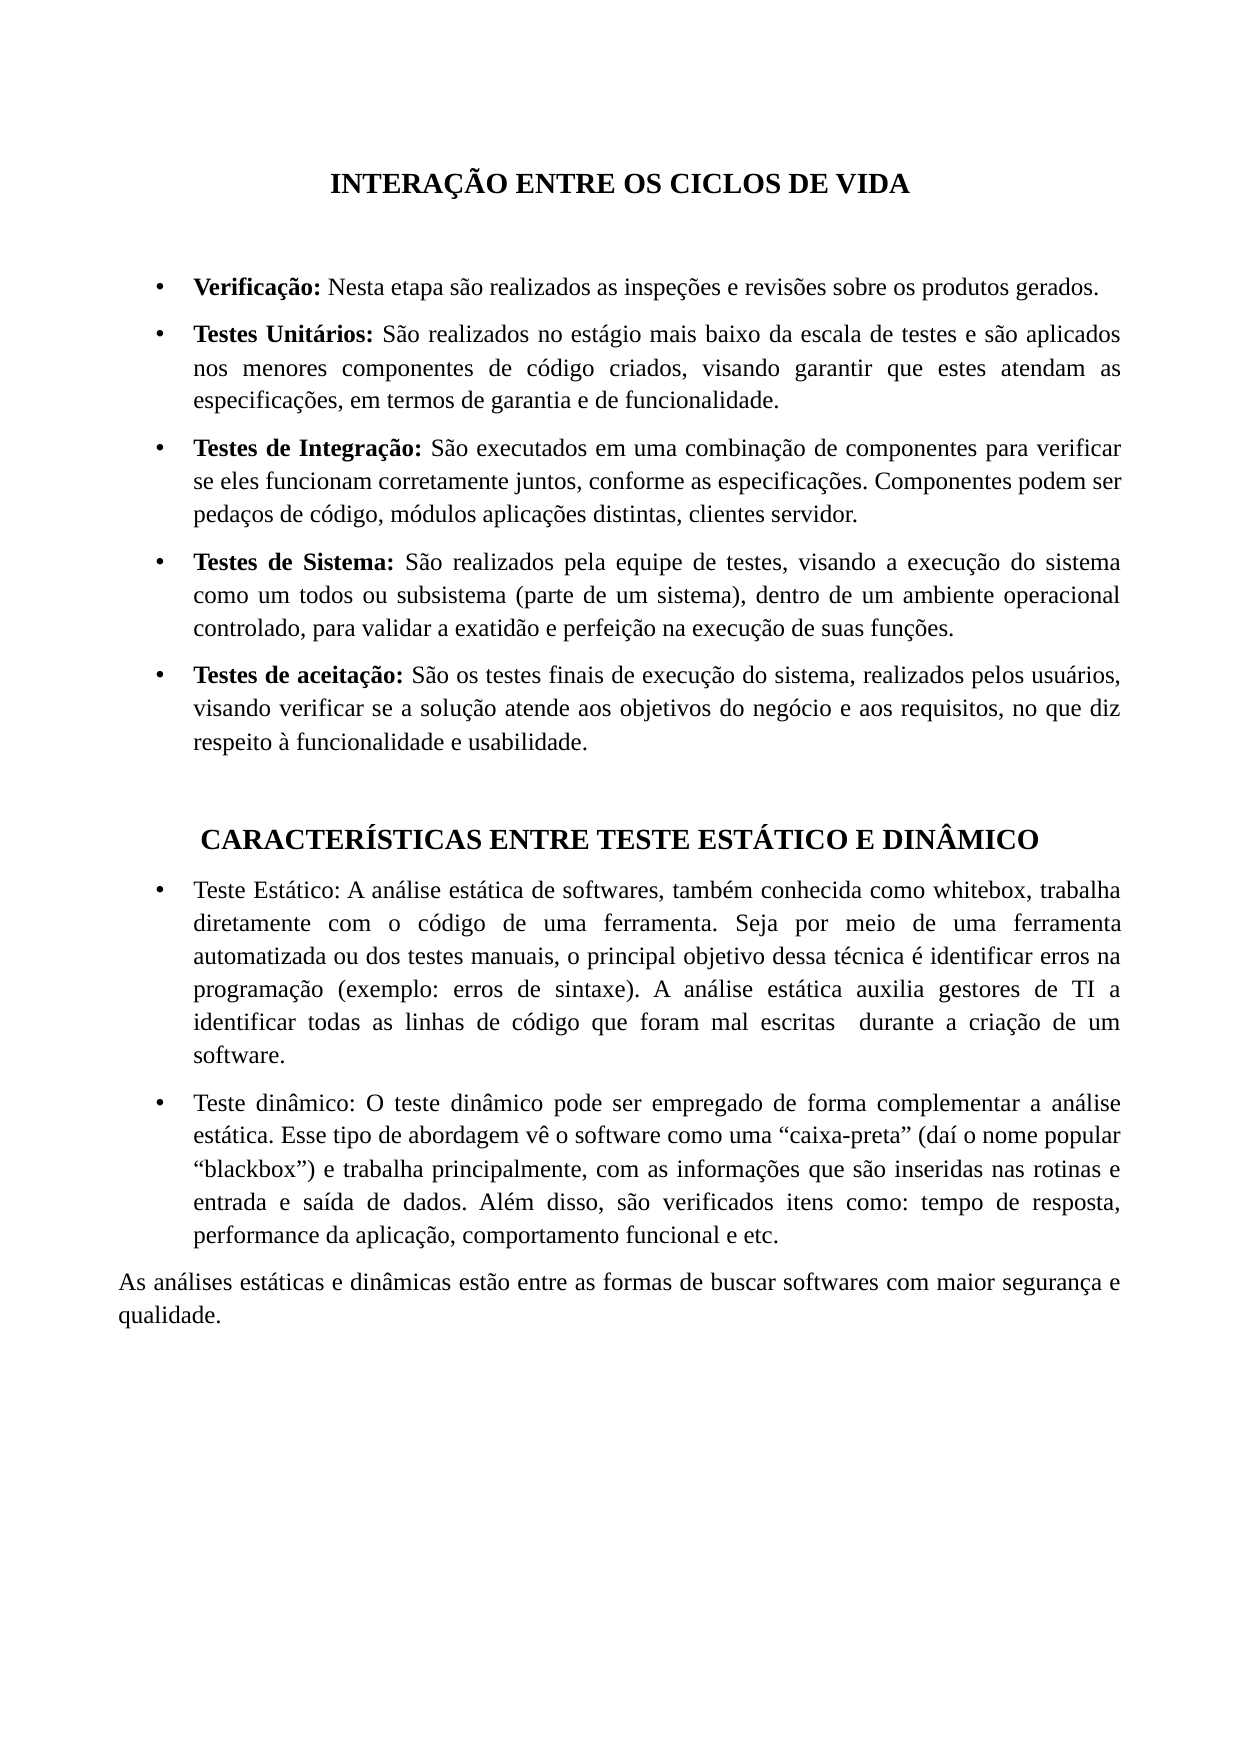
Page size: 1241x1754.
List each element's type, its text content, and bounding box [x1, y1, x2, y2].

list Teste Estático: A análise estática de softwares, também conhecida como whitebox, trabalha diretamente com o código de uma ferramenta. Seja por meio de uma ferramenta automatizada ou dos testes manuais, o principal objetivo dessa técnica é identificar erros na programação (exemplo: erros de sintaxe). A análise estática auxilia gestores de TI a identificar todas as linhas de código que foram mal escritas durante a criação de um software. [156, 875, 1122, 1069]
list Testes de Sistema: São realizados pela equipe de testes, visando a execução do sistema como um todos ou subsistema (parte de um sistema), dentro de um ambiente operacional controlado, para validar a exatidão e perfeição na execução de suas funções. [156, 547, 1122, 642]
list Testes de aceitação: São os testes finais de execução do sistema, realizados pelos usuários, visando verificar se a solução atende aos objetivos do negócio e aos requisitos, no que diz respeito à funcionalidade e usabilidade. [156, 661, 1122, 755]
text CARACTERÍSTICAS ENTRE TESTE ESTÁTICO E DINÂMICO [118, 822, 1122, 855]
text As análises estáticas e dinâmicas estão entre as formas de buscar softwares com maior segurança e qualidade. [118, 1267, 1122, 1329]
list Testes de Integração: São executados em uma combinação de componentes para verificar se eles funcionam corretamente juntos, conforme as especificações. Componentes podem ser pedaços de código, módulos aplicações distintas, clientes servidor. [156, 433, 1122, 528]
list Teste dinâmico: O teste dinâmico pode ser empregado de forma complementar a análise estática. Esse tipo de abordagem vê o software como uma “caixa-preta” (daí o nome popular “blackbox”) e trabalha principalmente, com as informações que são inseridas nas rotinas e entrada e saída de dados. Além disso, são verificados itens como: tempo de resposta, performance da aplicação, comportamento funcional e etc. [156, 1088, 1122, 1248]
list Verificação: Nesta etapa são realizados as inspeções e revisões sobre os produtos gerados. [156, 272, 1122, 301]
list Testes Unitários: São realizados no estágio mais baixo da escala de testes e são aplicados nos menores componentes de código criados, visando garantir que estes atendam as especificações, em termos de garantia e de funcionalidade. [156, 319, 1122, 414]
text INTERAÇÃO ENTRE OS CICLOS DE VIDA [118, 166, 1122, 199]
